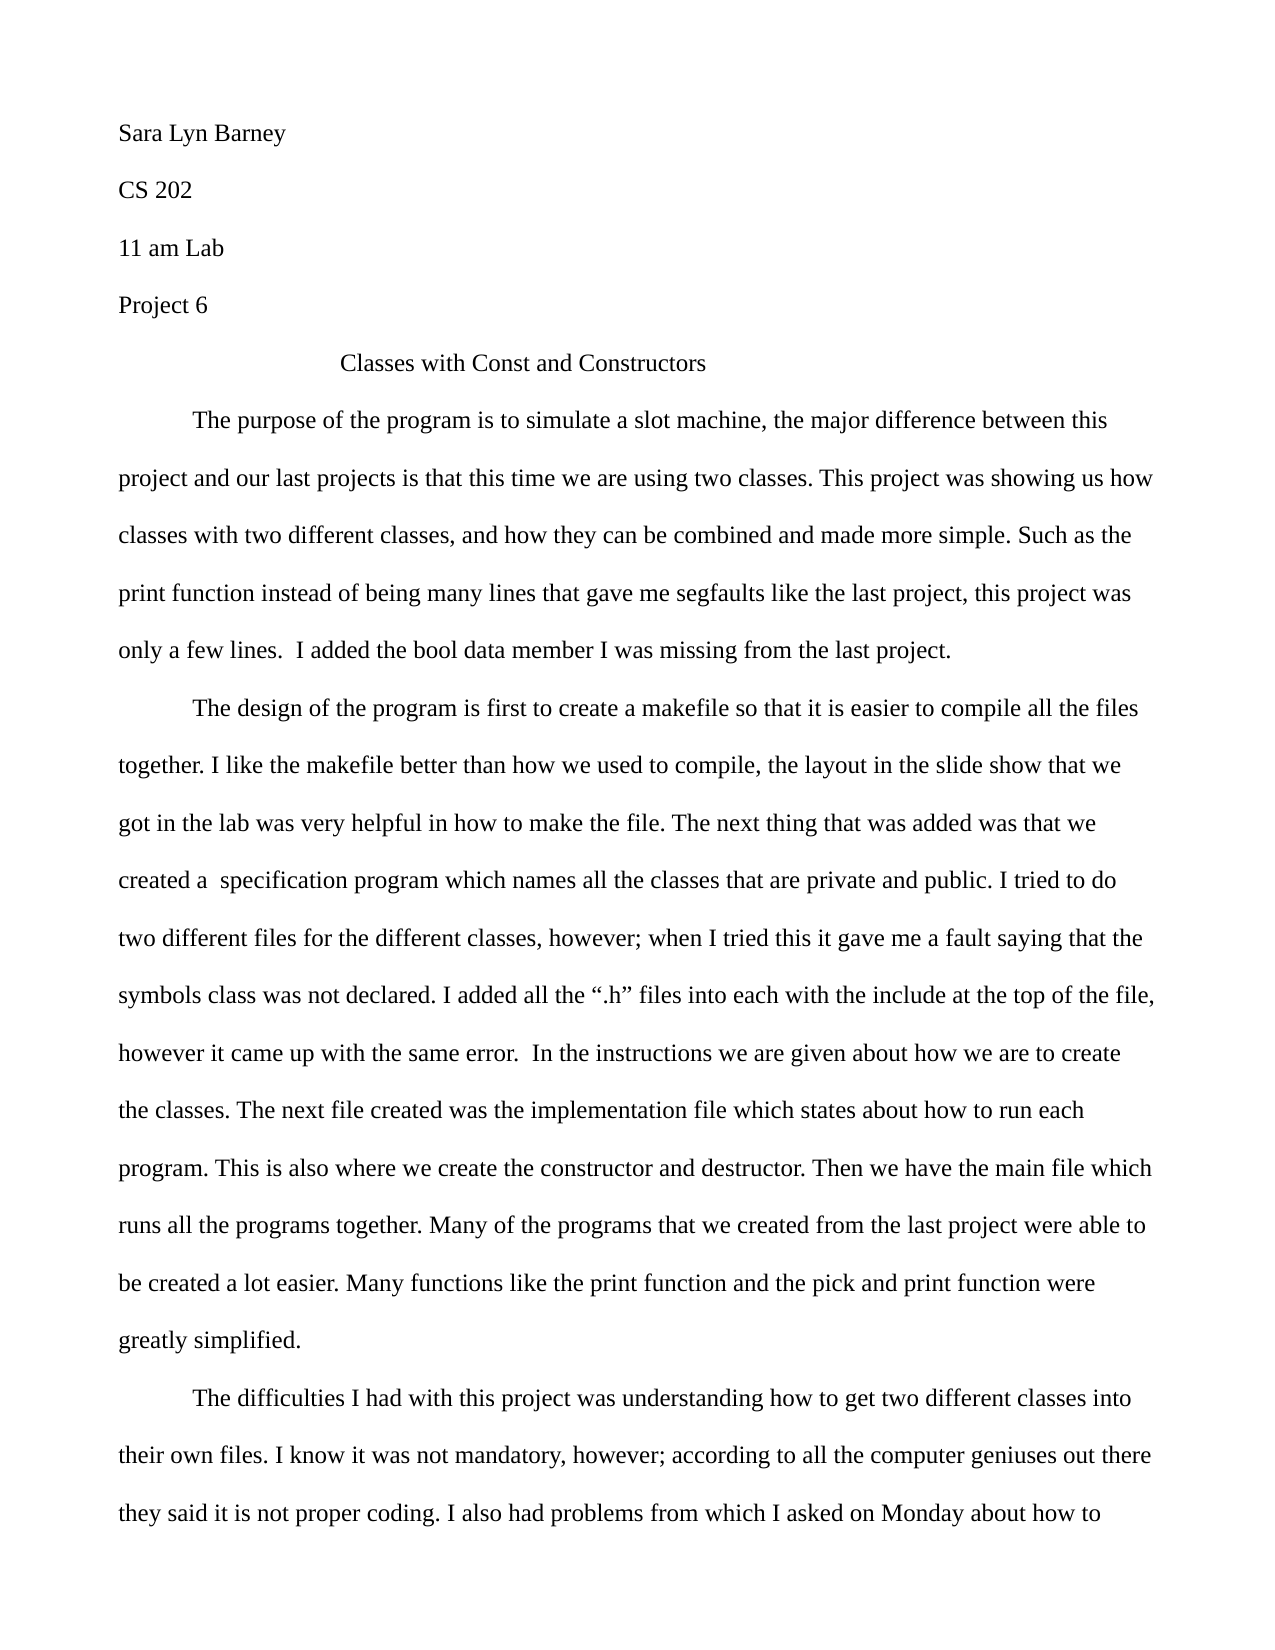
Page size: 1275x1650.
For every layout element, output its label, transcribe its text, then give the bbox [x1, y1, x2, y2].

text Project 6 [118, 291, 1157, 319]
text Classes with Const and Constructors [118, 348, 1157, 377]
text The difficulties I had with this project was understanding how to get two different classes into their own files. I know it was not mandatory, however; according to all the computer geniuses out there they said it is not proper coding. I also had problems from which I asked on Monday about how to [118, 1383, 1157, 1527]
text Sara Lyn Barney [118, 118, 1157, 147]
text CS 202 [118, 176, 1157, 204]
text The design of the program is first to create a makefile so that it is easier to compile all the files together. I like the makefile better than how we used to compile, the layout in the slide show that we got in the lab was very helpful in how to make the file. The next thing that was added was that we created a specification program which names all the classes that are private and public. I tried to do two different files for the different classes, however; when I tried this it gave me a fault saying that the symbols class was not declared. I added all the “.h” files into each with the include at the top of the file, however it came up with the same error. In the instructions we are given about how we are to create the classes. The next file created was the implementation file which states about how to run each program. This is also where we create the constructor and destructor. Then we have the main file which runs all the programs together. Many of the programs that we created from the last project were able to be created a lot easier. Many functions like the print function and the pick and print function were greatly simplified. [118, 693, 1157, 1354]
text The purpose of the program is to simulate a slot machine, the major difference between this project and our last projects is that this time we are using two classes. This project was showing us how classes with two different classes, and how they can be combined and made more simple. Such as the print function instead of being many lines that gave me segfaults like the last project, this project was only a few lines. I added the bool data member I was missing from the last project. [118, 406, 1157, 664]
text 11 am Lab [118, 233, 1157, 262]
